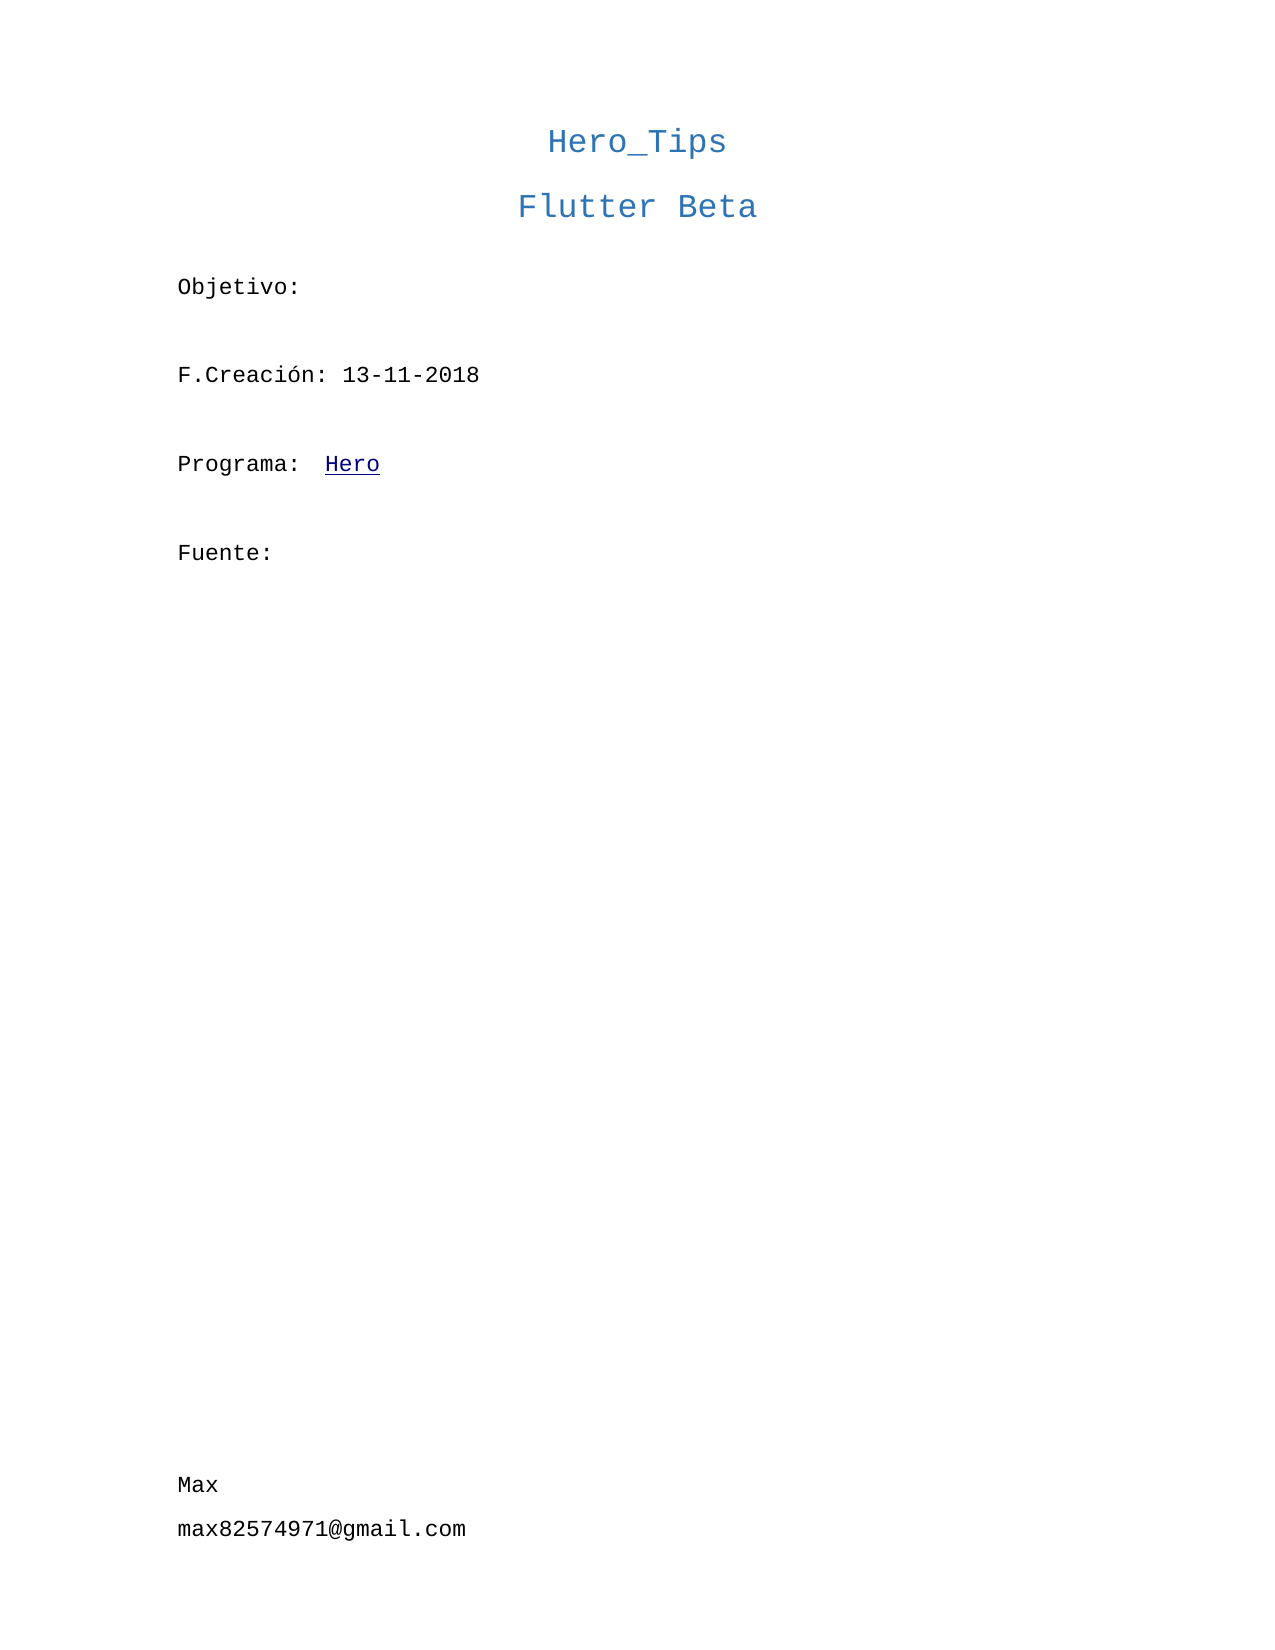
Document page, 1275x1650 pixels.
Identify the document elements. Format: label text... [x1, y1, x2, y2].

text Programa: Hero [177, 452, 1098, 478]
text Max [177, 1473, 1098, 1499]
text max82574971@gmail.com [177, 1517, 1098, 1543]
subtitle Flutter Beta [177, 190, 1098, 228]
text Fuente: [177, 541, 1098, 567]
text Objetivo: [177, 275, 1098, 301]
text F.Creación: 13-11-2018 [177, 364, 1098, 390]
subtitle Hero_Tips [177, 125, 1098, 163]
